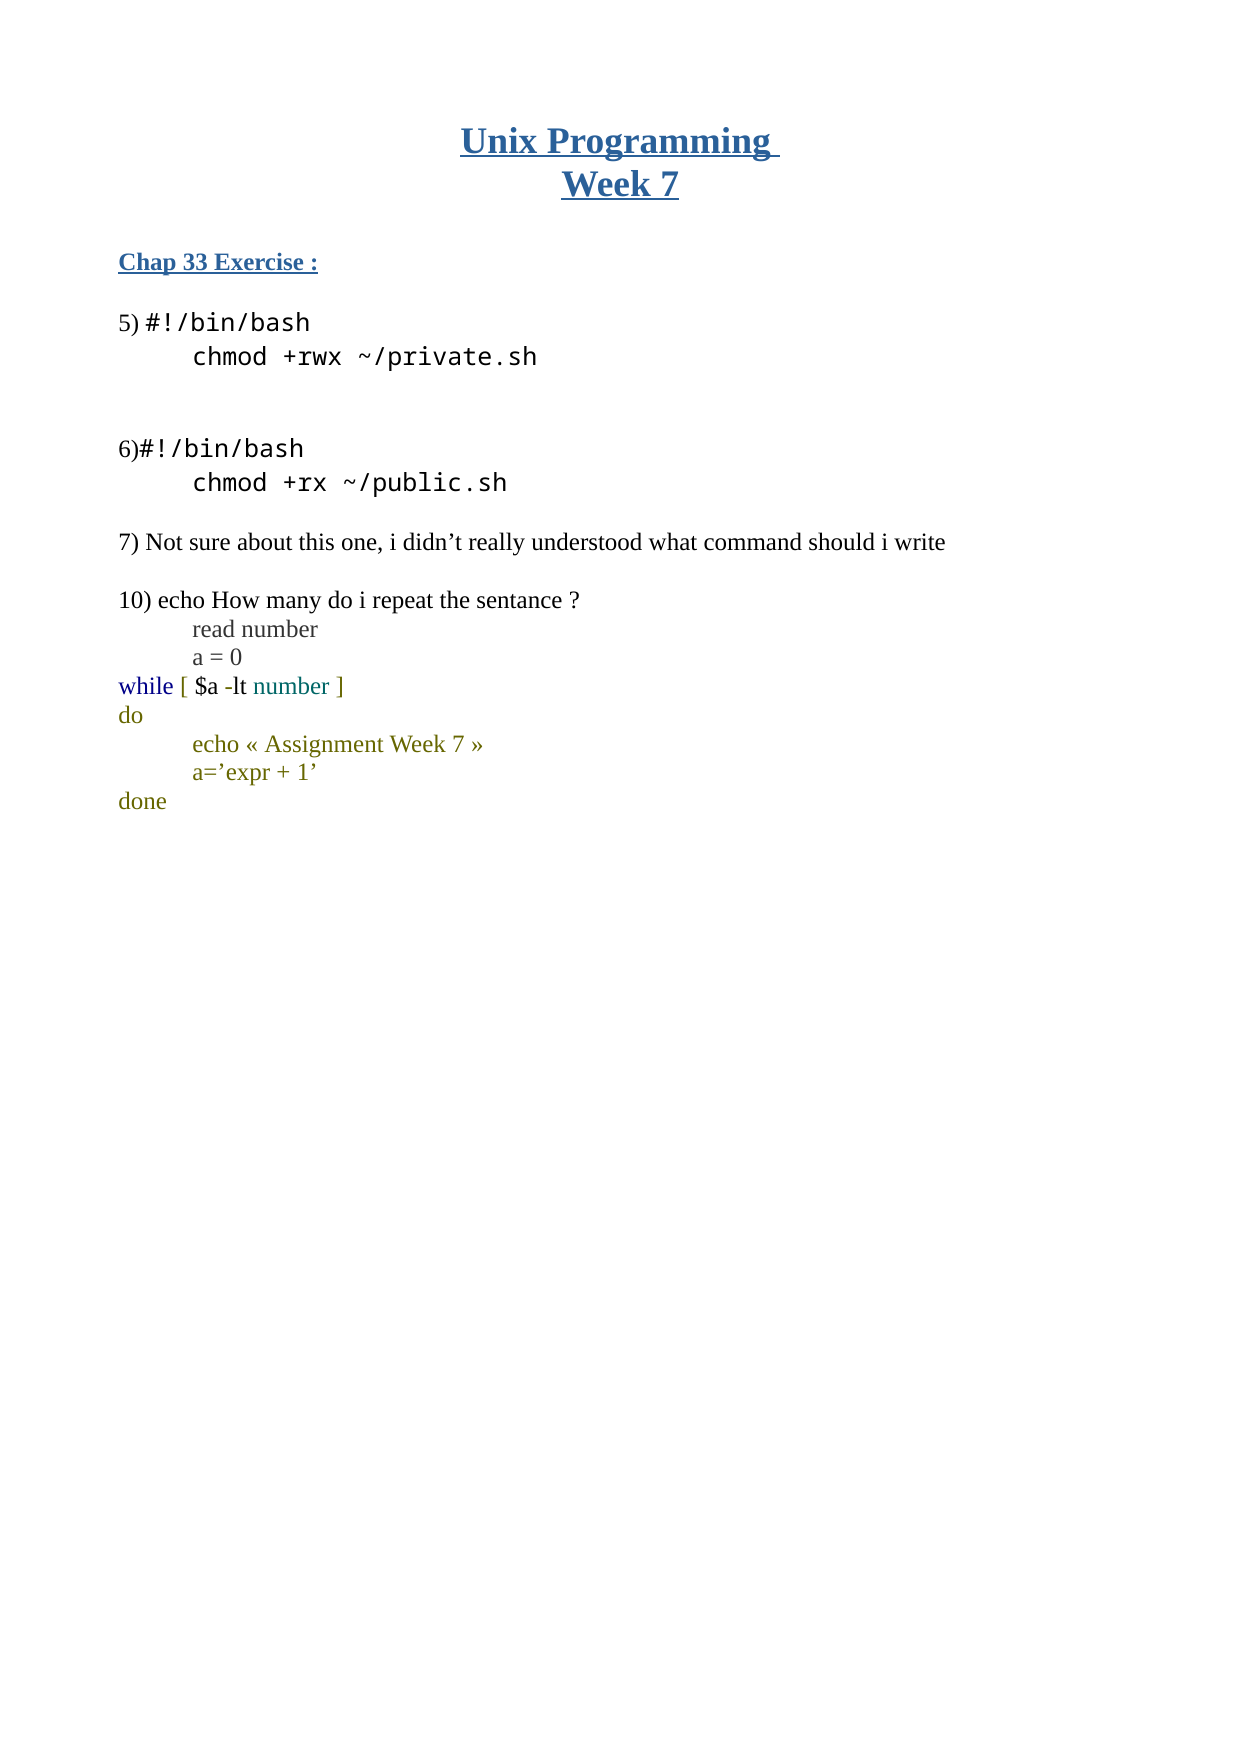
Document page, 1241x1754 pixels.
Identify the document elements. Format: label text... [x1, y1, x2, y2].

text while [ $a -lt number ] [118, 671, 1122, 700]
text 7) Not sure about this one, i didn’t really understood what command should i write [118, 527, 1122, 556]
text read number [118, 614, 1122, 642]
text chmod +rwx ~/private.sh [118, 339, 1122, 373]
text done [118, 786, 1122, 815]
text echo « Assignment Week 7 » [118, 729, 1122, 757]
text chmod +rx ~/public.sh [118, 465, 1122, 499]
text a=’expr + 1’ [118, 757, 1122, 786]
text Unix Programming [118, 118, 1122, 161]
text Week 7 [118, 161, 1122, 204]
text Chap 33 Exercise : [118, 247, 1122, 276]
text 6)#!/bin/bash [118, 431, 1122, 465]
text do [118, 700, 1122, 729]
text a = 0 [118, 642, 1122, 671]
text 10) echo How many do i repeat the sentance ? [118, 585, 1122, 614]
text 5) #!/bin/bash [118, 305, 1122, 339]
